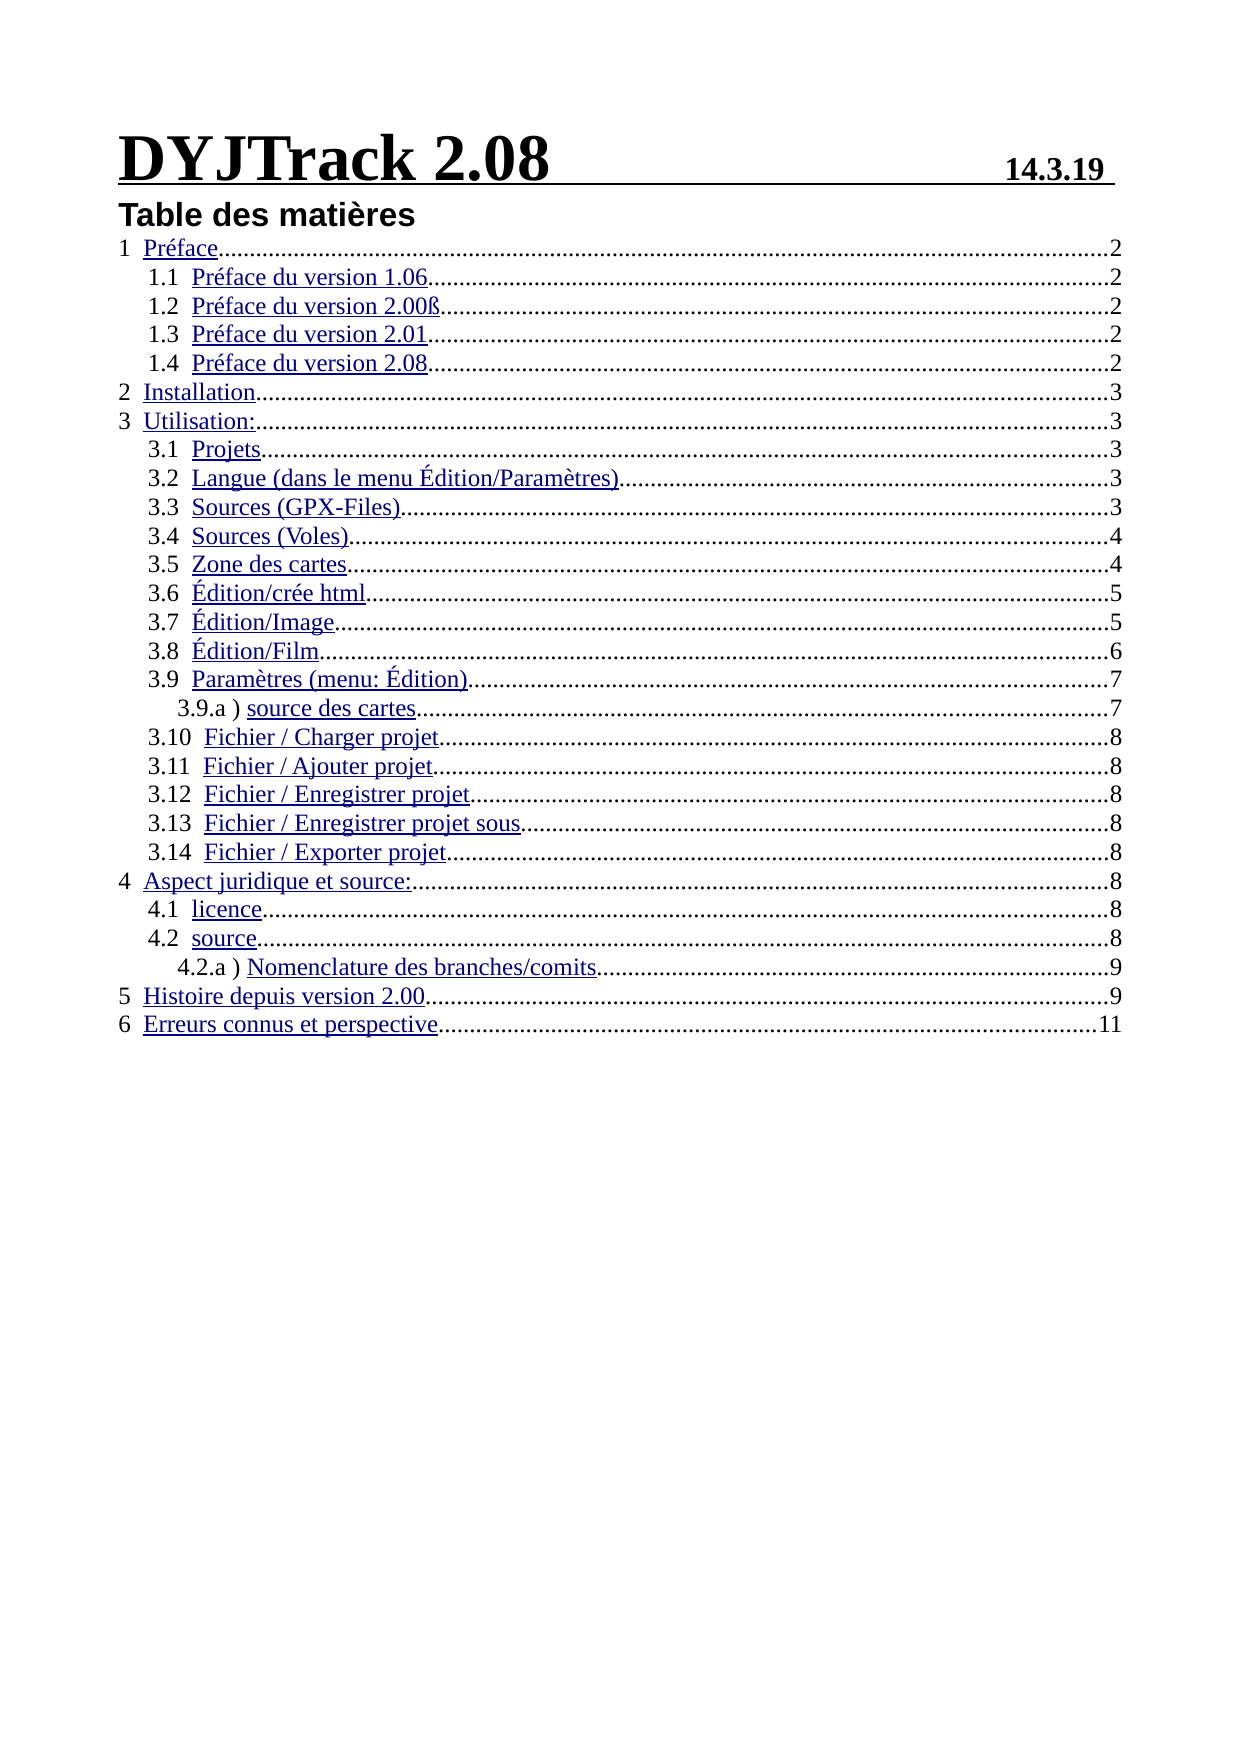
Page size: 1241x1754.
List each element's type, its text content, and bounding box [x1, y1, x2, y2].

text 3.10 Fichier / Charger projet 8 [148, 722, 1122, 751]
text 3.11 Fichier / Ajouter projet 8 [148, 751, 1122, 779]
text 3.6 Édition/crée html 5 [148, 578, 1122, 607]
text 4 Aspect juridique et source: 8 [118, 866, 1122, 894]
text 1 Préface 2 [118, 233, 1122, 262]
text 3.9.a ) source des cartes 7 [177, 693, 1122, 722]
text 3.5 Zone des cartes 4 [148, 549, 1122, 578]
text 4.1 licence 8 [148, 894, 1122, 923]
text 1.2 Préface du version 2.00ß 2 [148, 291, 1122, 319]
text 3.8 Édition/Film 6 [148, 636, 1122, 664]
text 1.4 Préface du version 2.08 2 [148, 348, 1122, 377]
text 4.2 source 8 [148, 923, 1122, 952]
text 4.2.a ) Nomenclature des branches/comits 9 [177, 952, 1122, 981]
text 3.2 Langue (dans le menu Édition/Paramètres) 3 [148, 463, 1122, 492]
subtitle Table des matières [118, 195, 1122, 233]
text 3.14 Fichier / Exporter projet 8 [148, 837, 1122, 866]
text 3.12 Fichier / Enregistrer projet 8 [148, 779, 1122, 808]
text 6 Erreurs connus et perspective 11 [118, 1009, 1122, 1038]
text DYJTrack 2.08 14.3.19 [118, 118, 1122, 195]
text 3.3 Sources (GPX-Files) 3 [148, 492, 1122, 521]
text 3.13 Fichier / Enregistrer projet sous 8 [148, 808, 1122, 837]
text 2 Installation 3 [118, 377, 1122, 406]
text 3.7 Édition/Image 5 [148, 607, 1122, 636]
text 3.4 Sources (Voles) 4 [148, 521, 1122, 549]
text 3 Utilisation: 3 [118, 406, 1122, 434]
text 3.1 Projets 3 [148, 434, 1122, 463]
text 1.1 Préface du version 1.06 2 [148, 262, 1122, 291]
text 3.9 Paramètres (menu: Édition) 7 [148, 664, 1122, 693]
text 5 Histoire depuis version 2.00 9 [118, 981, 1122, 1009]
text 1.3 Préface du version 2.01 2 [148, 319, 1122, 348]
